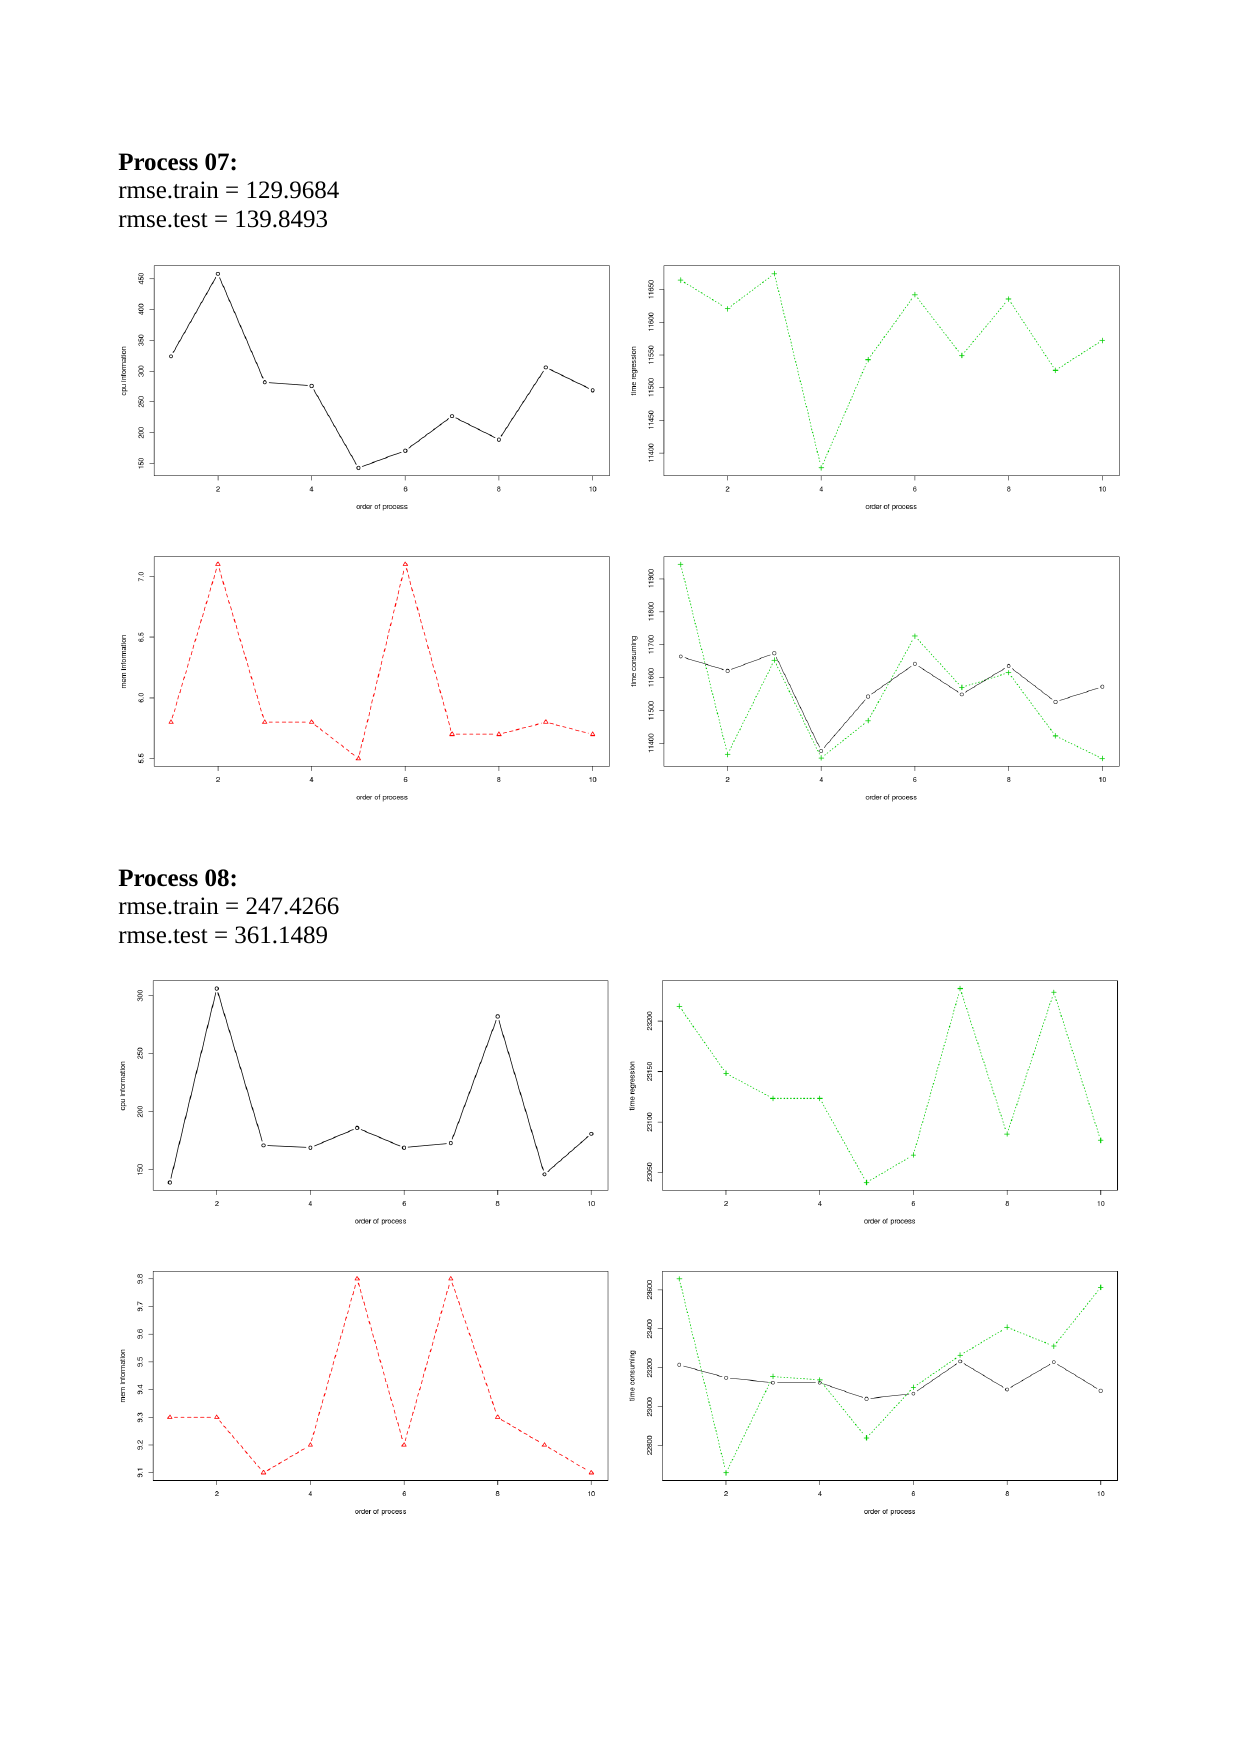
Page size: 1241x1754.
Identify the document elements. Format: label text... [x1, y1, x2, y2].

text rmse.train = 129.9684 [118, 176, 1122, 204]
text rmse.test = 361.1489 [118, 920, 1122, 949]
text Process 07: [118, 147, 1122, 176]
text rmse.train = 247.4266 [118, 891, 1122, 920]
picture [118, 261, 1123, 806]
text Process 08: [118, 863, 1122, 891]
text rmse.test = 139.8493 [118, 204, 1122, 233]
picture [118, 977, 1123, 1519]
